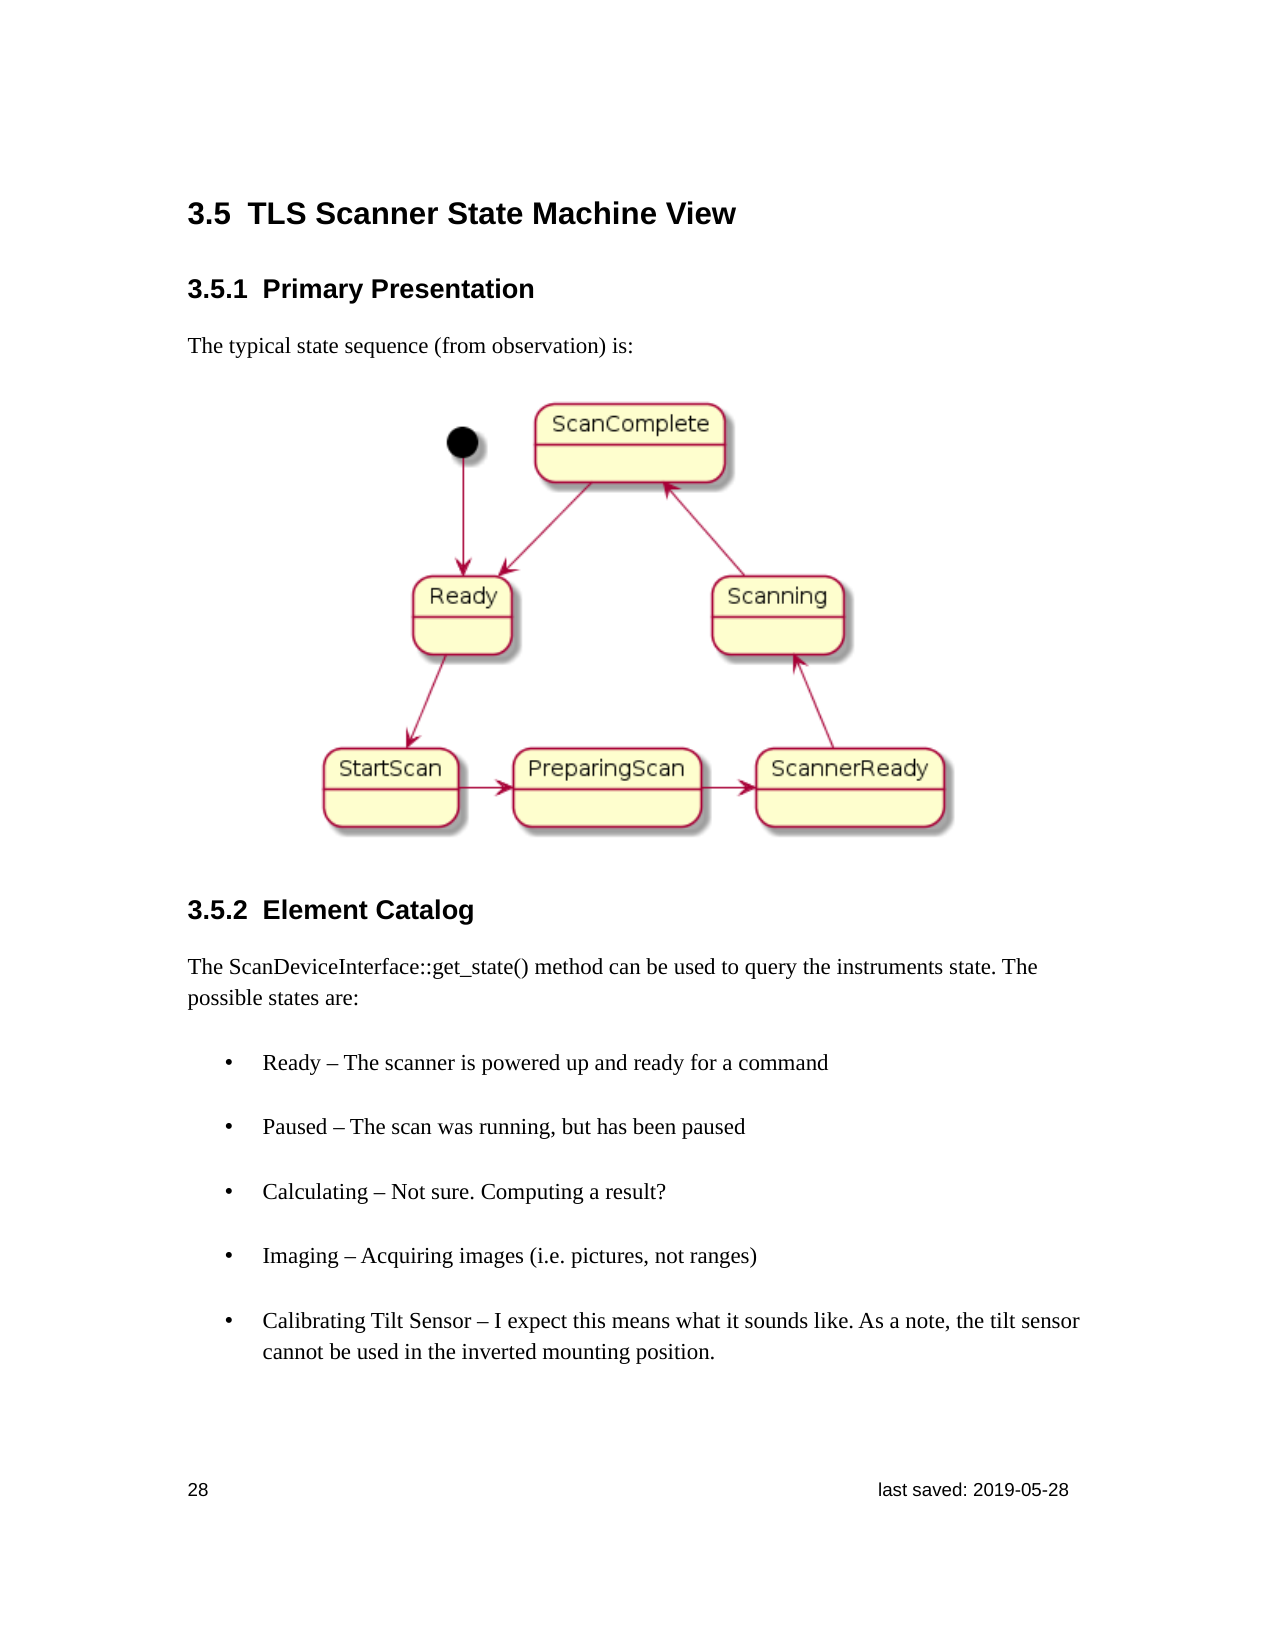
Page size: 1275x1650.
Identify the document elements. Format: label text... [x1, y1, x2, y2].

list Paused – The scan was running, but has been paused [225, 1108, 1087, 1139]
subtitle TLS Scanner State Machine View [187, 192, 1087, 231]
text The ScanDeviceInterface::get_state() method can be used to query the instruments state. The possible states are: [187, 948, 1087, 1010]
text The typical state sequence (from observation) is: [187, 327, 1087, 358]
picture [314, 391, 961, 842]
subtitle Primary Presentation [187, 269, 1087, 304]
list Imaging – Acquiring images (i.e. pictures, not ranges) [225, 1237, 1087, 1269]
list Calibrating Tilt Sensor – I expect this means what it sounds like. As a note, the tilt sensor cannot be used in the inverted mounting position. [225, 1302, 1087, 1364]
subtitle Element Catalog [187, 889, 1087, 925]
list Ready – The scanner is powered up and ready for a command [225, 1044, 1087, 1075]
list Calculating – Not sure. Computing a result? [225, 1173, 1087, 1204]
